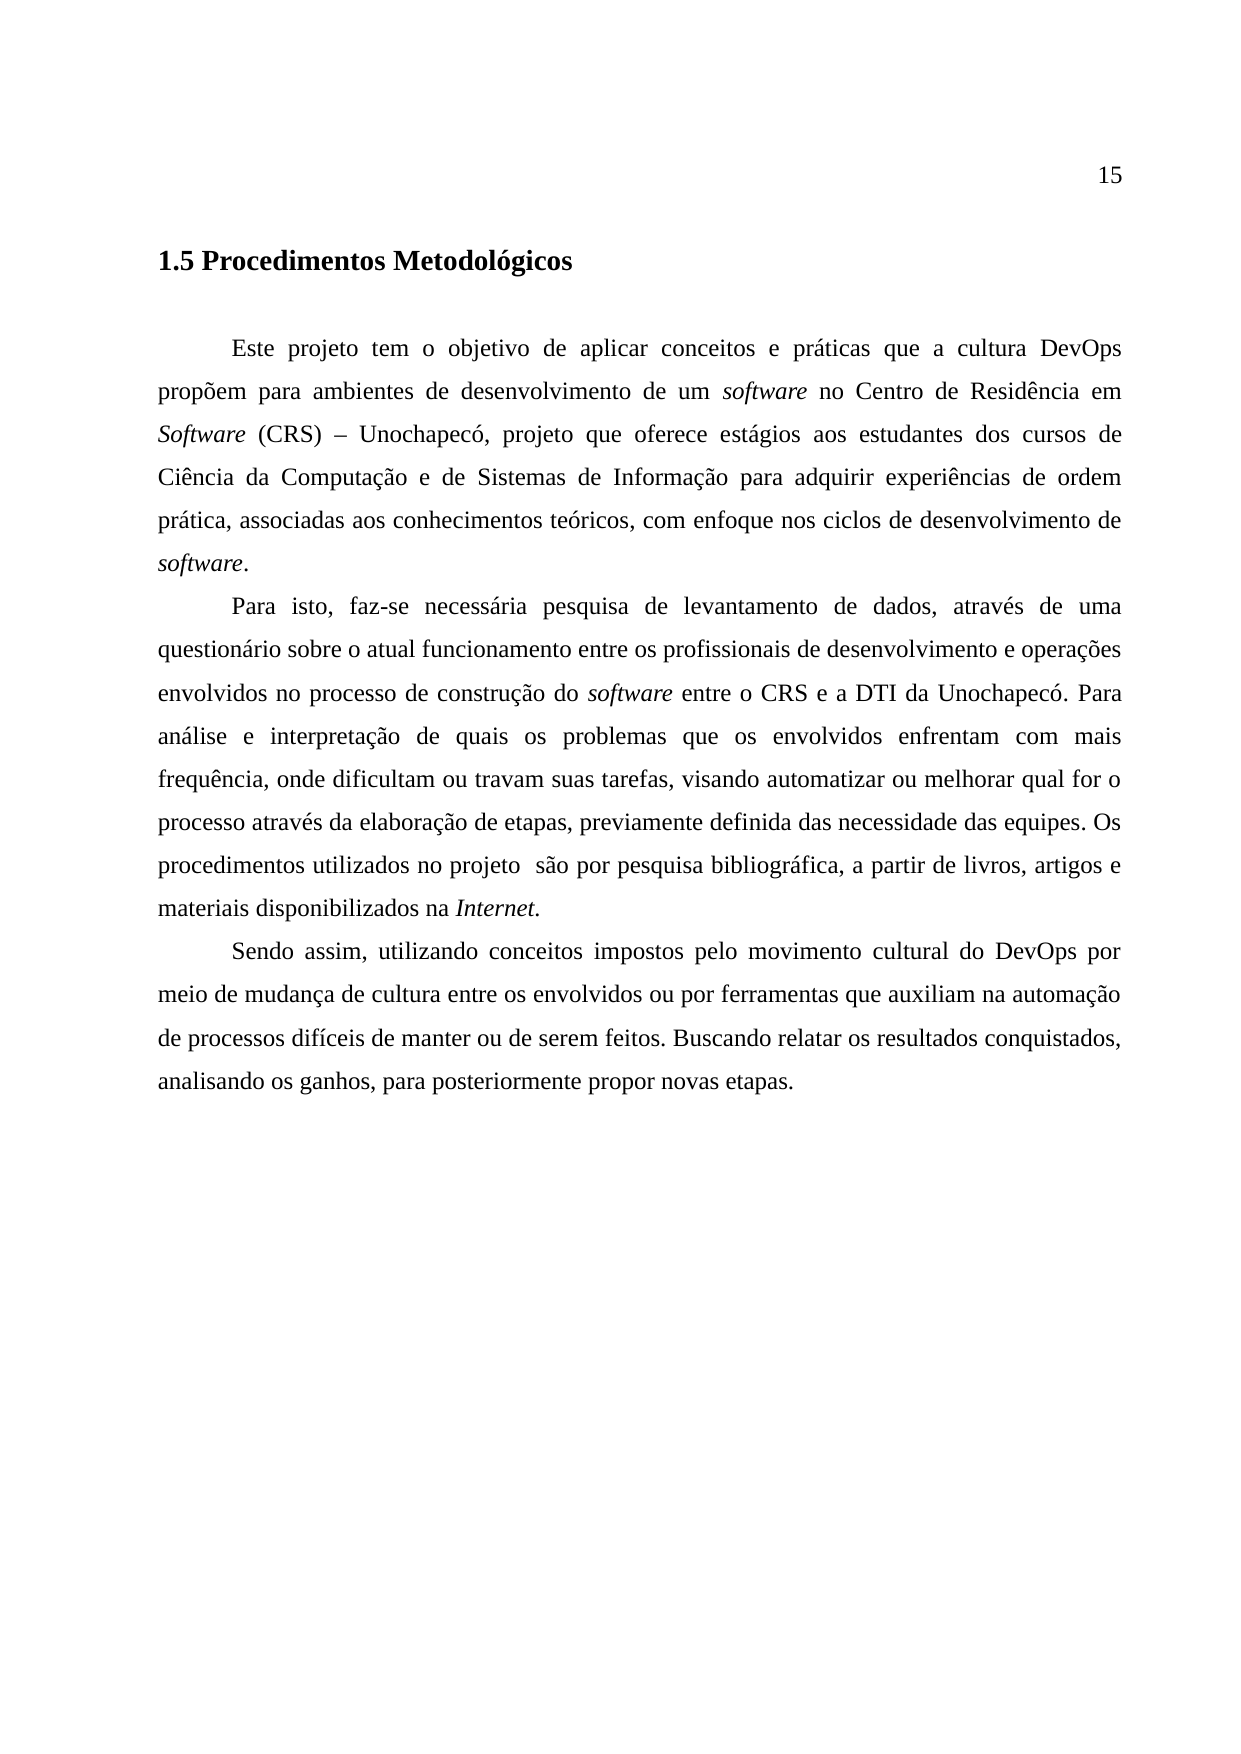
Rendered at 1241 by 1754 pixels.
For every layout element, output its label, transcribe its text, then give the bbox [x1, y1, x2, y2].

text Sendo assim, utilizando conceitos impostos pelo movimento cultural do DevOps por meio de mudança de cultura entre os envolvidos ou por ferramentas que auxiliam na automação de processos difíceis de manter ou de serem feitos. Buscando relatar os resultados conquistados, analisando os ganhos, para posteriormente propor novas etapas. [158, 936, 1122, 1094]
subtitle 1.5 Procedimentos Metodológicos [158, 243, 1122, 277]
text Este projeto tem o objetivo de aplicar conceitos e práticas que a cultura DevOps propõem para ambientes de desenvolvimento de um software no Centro de Residência em Software (CRS) – Unochapecó, projeto que oferece estágios aos estudantes dos cursos de Ciência da Computação e de Sistemas de Informação para adquirir experiências de ordem prática, associadas aos conhecimentos teóricos, com enfoque nos ciclos de desenvolvimento de software. [158, 333, 1122, 577]
text Para isto, faz-se necessária pesquisa de levantamento de dados, através de uma questionário sobre o atual funcionamento entre os profissionais de desenvolvimento e operações envolvidos no processo de construção do software entre o CRS e a DTI da Unochapecó. Para análise e interpretação de quais os problemas que os envolvidos enfrentam com mais frequência, onde dificultam ou travam suas tarefas, visando automatizar ou melhorar qual for o processo através da elaboração de etapas, previamente definida das necessidade das equipes. Os procedimentos utilizados no projeto são por pesquisa bibliográfica, a partir de livros, artigos e materiais disponibilizados na Internet. [158, 591, 1122, 922]
